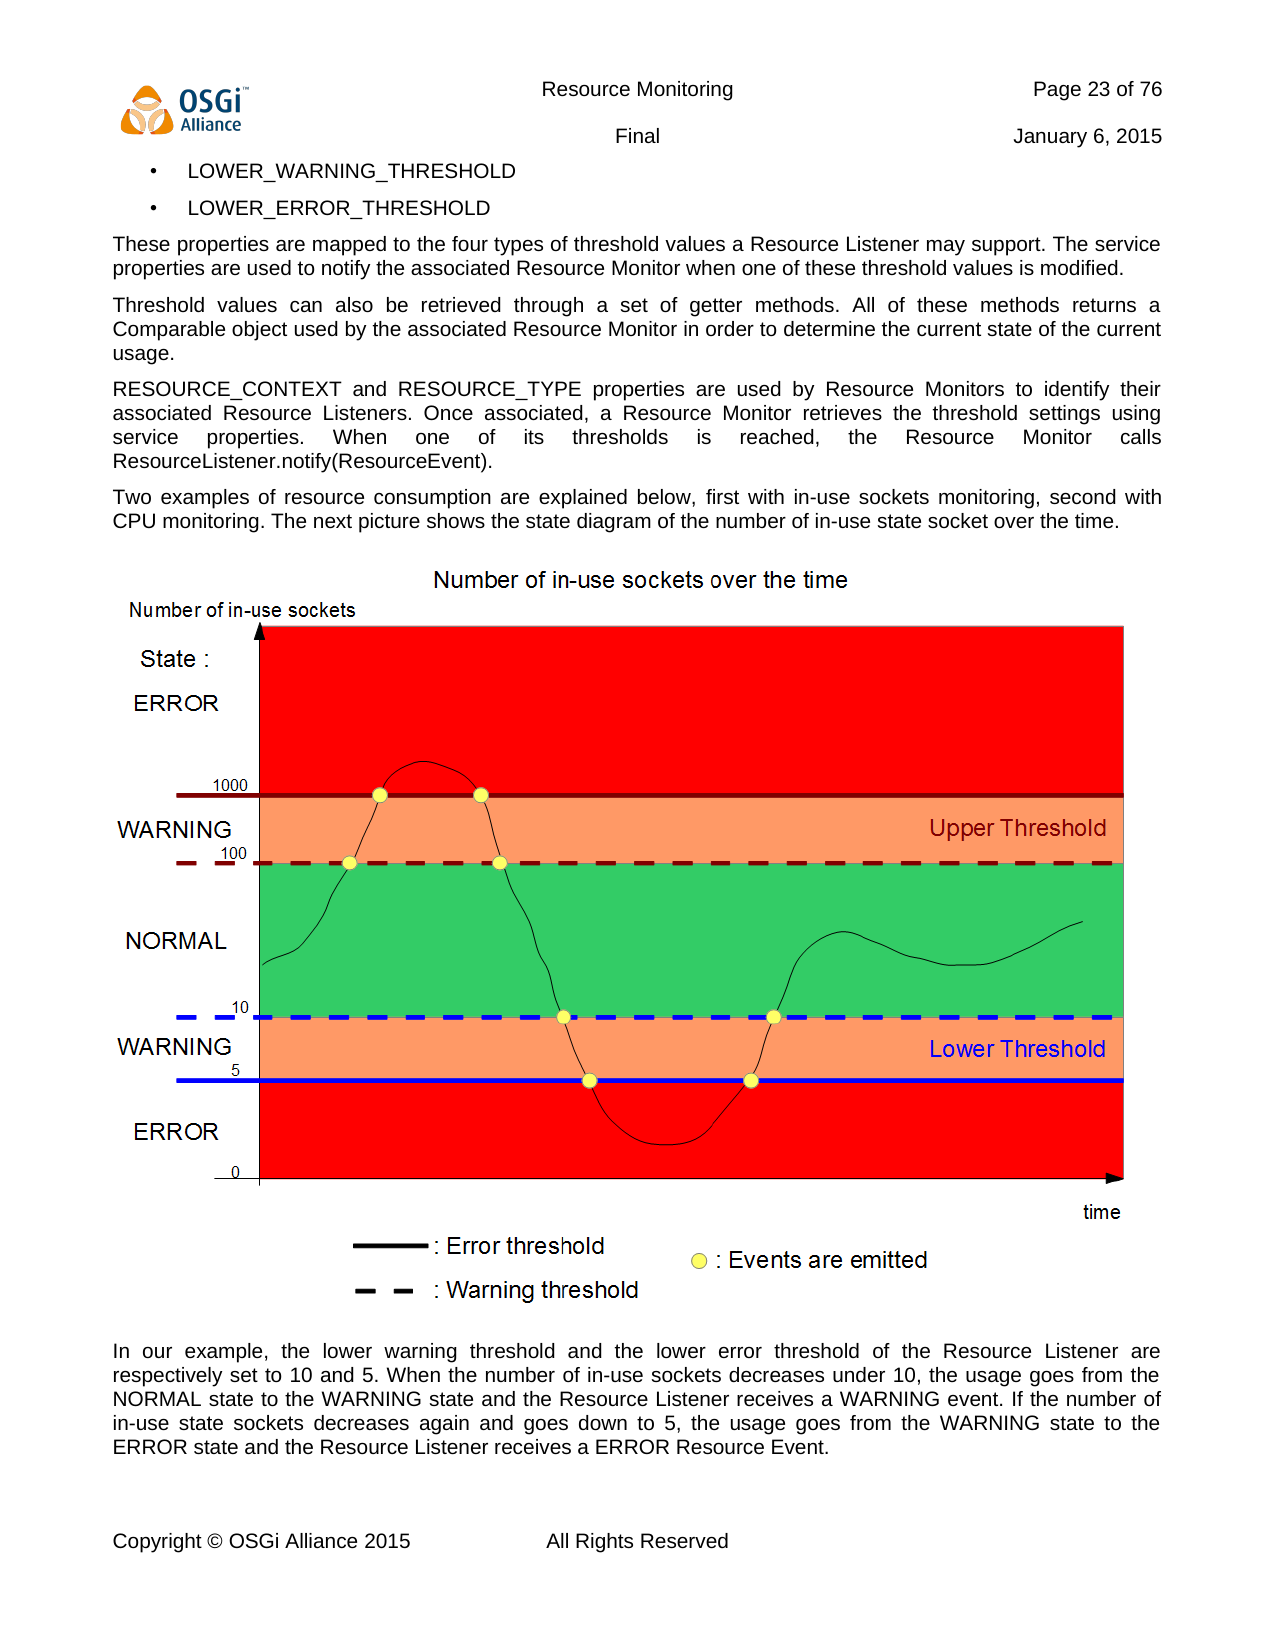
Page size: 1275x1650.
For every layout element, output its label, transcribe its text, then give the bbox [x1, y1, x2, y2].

text Threshold values can also be retrieved through a set of getter methods. All of these methods returns a Comparable object used by the associated Resource Monitor in order to determine the current state of the current usage. [112, 292, 1162, 364]
list LOWER_ERROR_THRESHOLD [150, 196, 1162, 219]
picture [113, 78, 257, 142]
picture [112, 551, 1163, 1339]
text These properties are mapped to the four types of threshold values a Resource Listener may support. The service properties are used to notify the associated Resource Monitor when one of these threshold values is modified. [112, 232, 1162, 280]
list LOWER_WARNING_THRESHOLD [150, 159, 1162, 183]
text RESOURCE_CONTEXT and RESOURCE_TYPE properties are used by Resource Monitors to identify their associated Resource Listeners. Once associated, a Resource Monitor retrieves the threshold settings using service properties. When one of its thresholds is reached, the Resource Monitor calls ResourceListener.notify(ResourceEvent). [112, 377, 1162, 473]
text In our example, the lower warning threshold and the lower error threshold of the Resource Listener are respectively set to 10 and 5. When the number of in-use sockets decreases under 10, the usage goes from the NORMAL state to the WARNING state and the Resource Listener receives a WARNING event. If the number of in-use state sockets decreases again and goes down to 5, the usage goes from the WARNING state to the ERROR state and the Resource Listener receives a ERROR Resource Event. [112, 1339, 1162, 1459]
text Two examples of resource consumption are explained below, first with in-use sockets monitoring, second with CPU monitoring. The next picture shows the state diagram of the number of in-use state socket over the time. [112, 485, 1162, 533]
